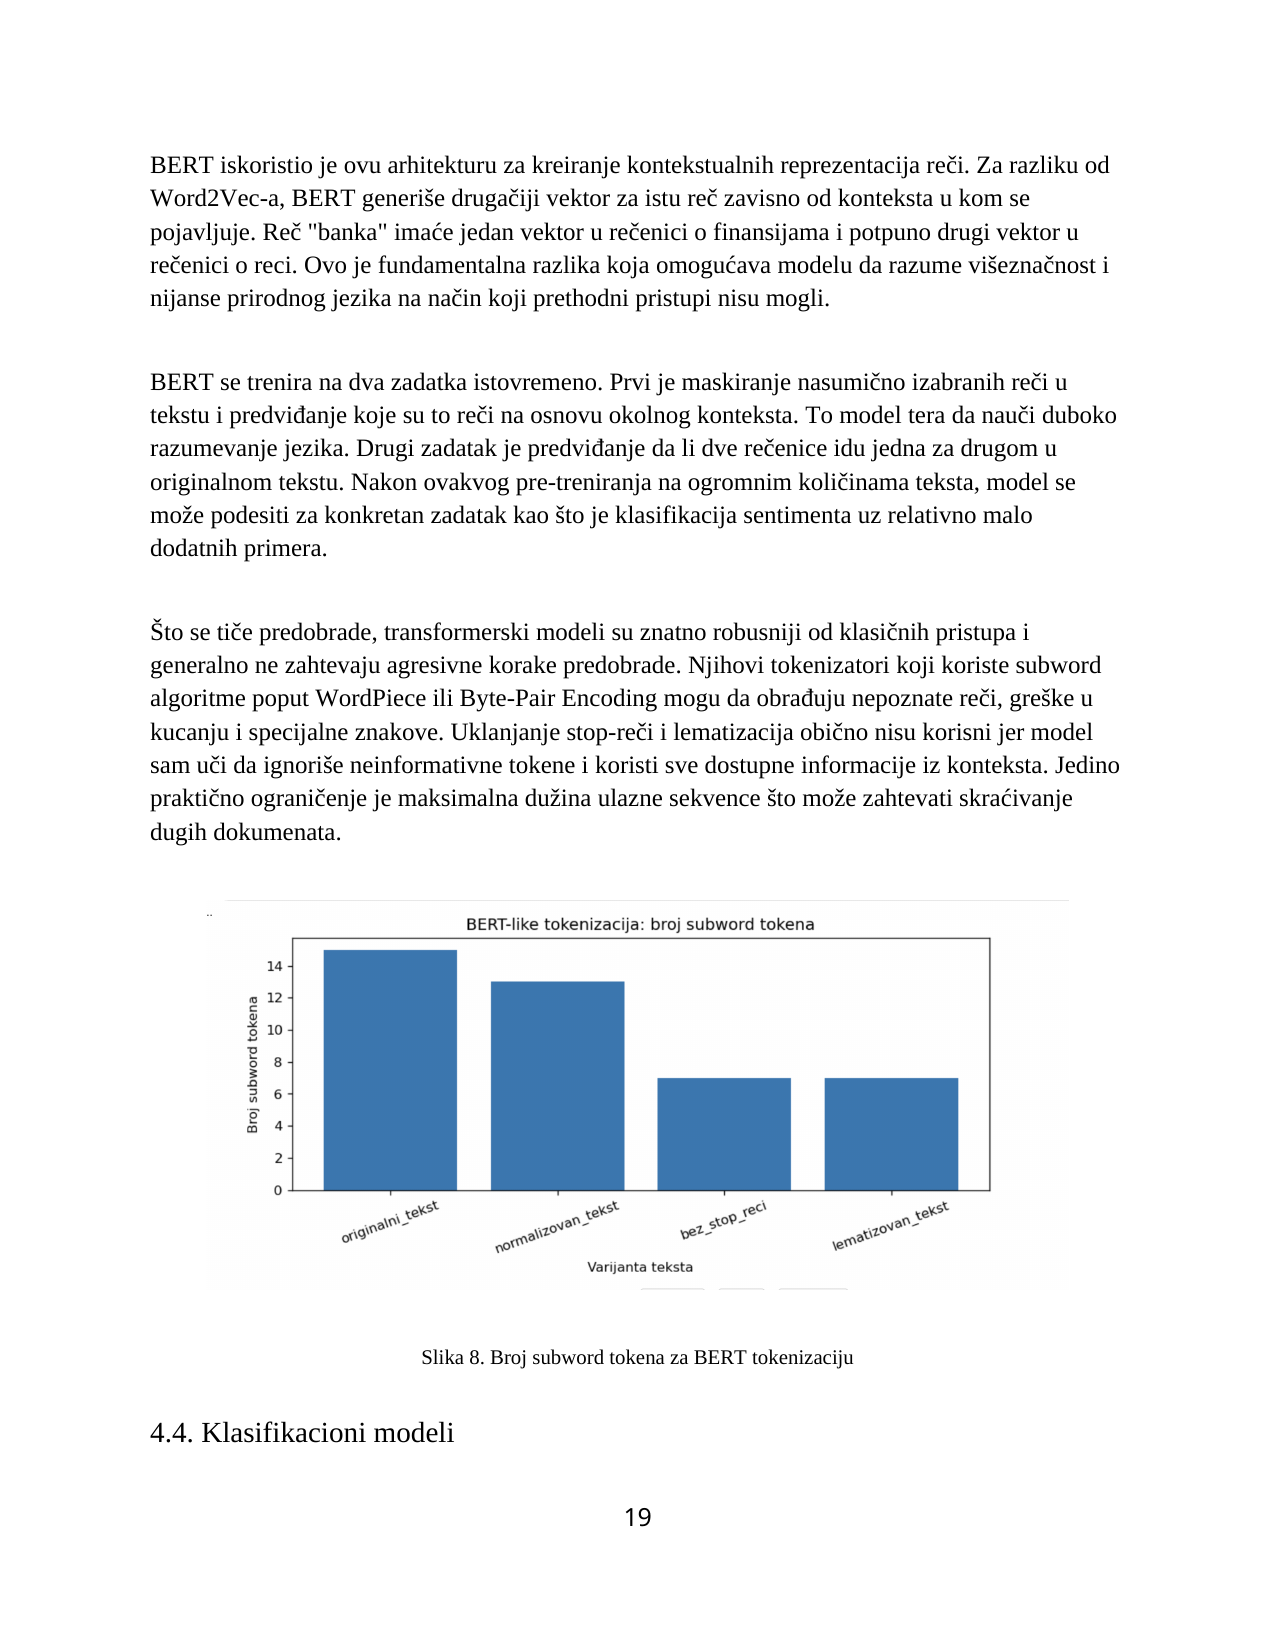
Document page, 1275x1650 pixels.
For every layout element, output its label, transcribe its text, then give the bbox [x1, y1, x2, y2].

text Što se tiče predobrade, transformerski modeli su znatno robusniji od klasičnih pristupa i generalno ne zahtevaju agresivne korake predobrade. Njihovi tokenizatori koji koriste subword algoritme poput WordPiece ili Byte-Pair Encoding mogu da obrađuju nepoznate reči, greške u kucanju i specijalne znakove. Uklanjanje stop-reči i lematizacija obično nisu korisni jer model sam uči da ignoriše neinformativne tokene i koristi sve dostupne informacije iz konteksta. Jedino praktično ograničenje je maksimalna dužina ulazne sekvence što može zahtevati skraćivanje dugih dokumenata. [150, 617, 1125, 845]
text BERT iskoristio je ovu arhitekturu za kreiranje kontekstualnih reprezentacija reči. Za razliku od Word2Vec-a, BERT generiše drugačiji vektor za istu reč zavisno od konteksta u kom se pojavljuje. Reč "banka" imaće jedan vektor u rečenici o finansijama i potpuno drugi vektor u rečenici o reci. Ovo je fundamentalna razlika koja omogućava modelu da razume višeznačnost i nijanse prirodnog jezika na način koji prethodni pristupi nisu mogli. [150, 150, 1125, 312]
subtitle 4.4. Klasifikacioni modeli [150, 1415, 1125, 1448]
text Slika 8. Broj subword tokena za BERT tokenizaciju [150, 1345, 1125, 1369]
text BERT se trenira na dva zadatka istovremeno. Prvi je maskiranje nasumično izabranih reči u tekstu i predviđanje koje su to reči na osnovu okolnog konteksta. To model tera da nauči duboko razumevanje jezika. Drugi zadatak je predviđanje da li dve rečenice idu jedna za drugom u originalnom tekstu. Nakon ovakvog pre-treniranja na ogromnim količinama teksta, model se može podesiti za konkretan zadatak kao što je klasifikacija sentimenta uz relativno malo dodatnih primera. [150, 367, 1125, 562]
